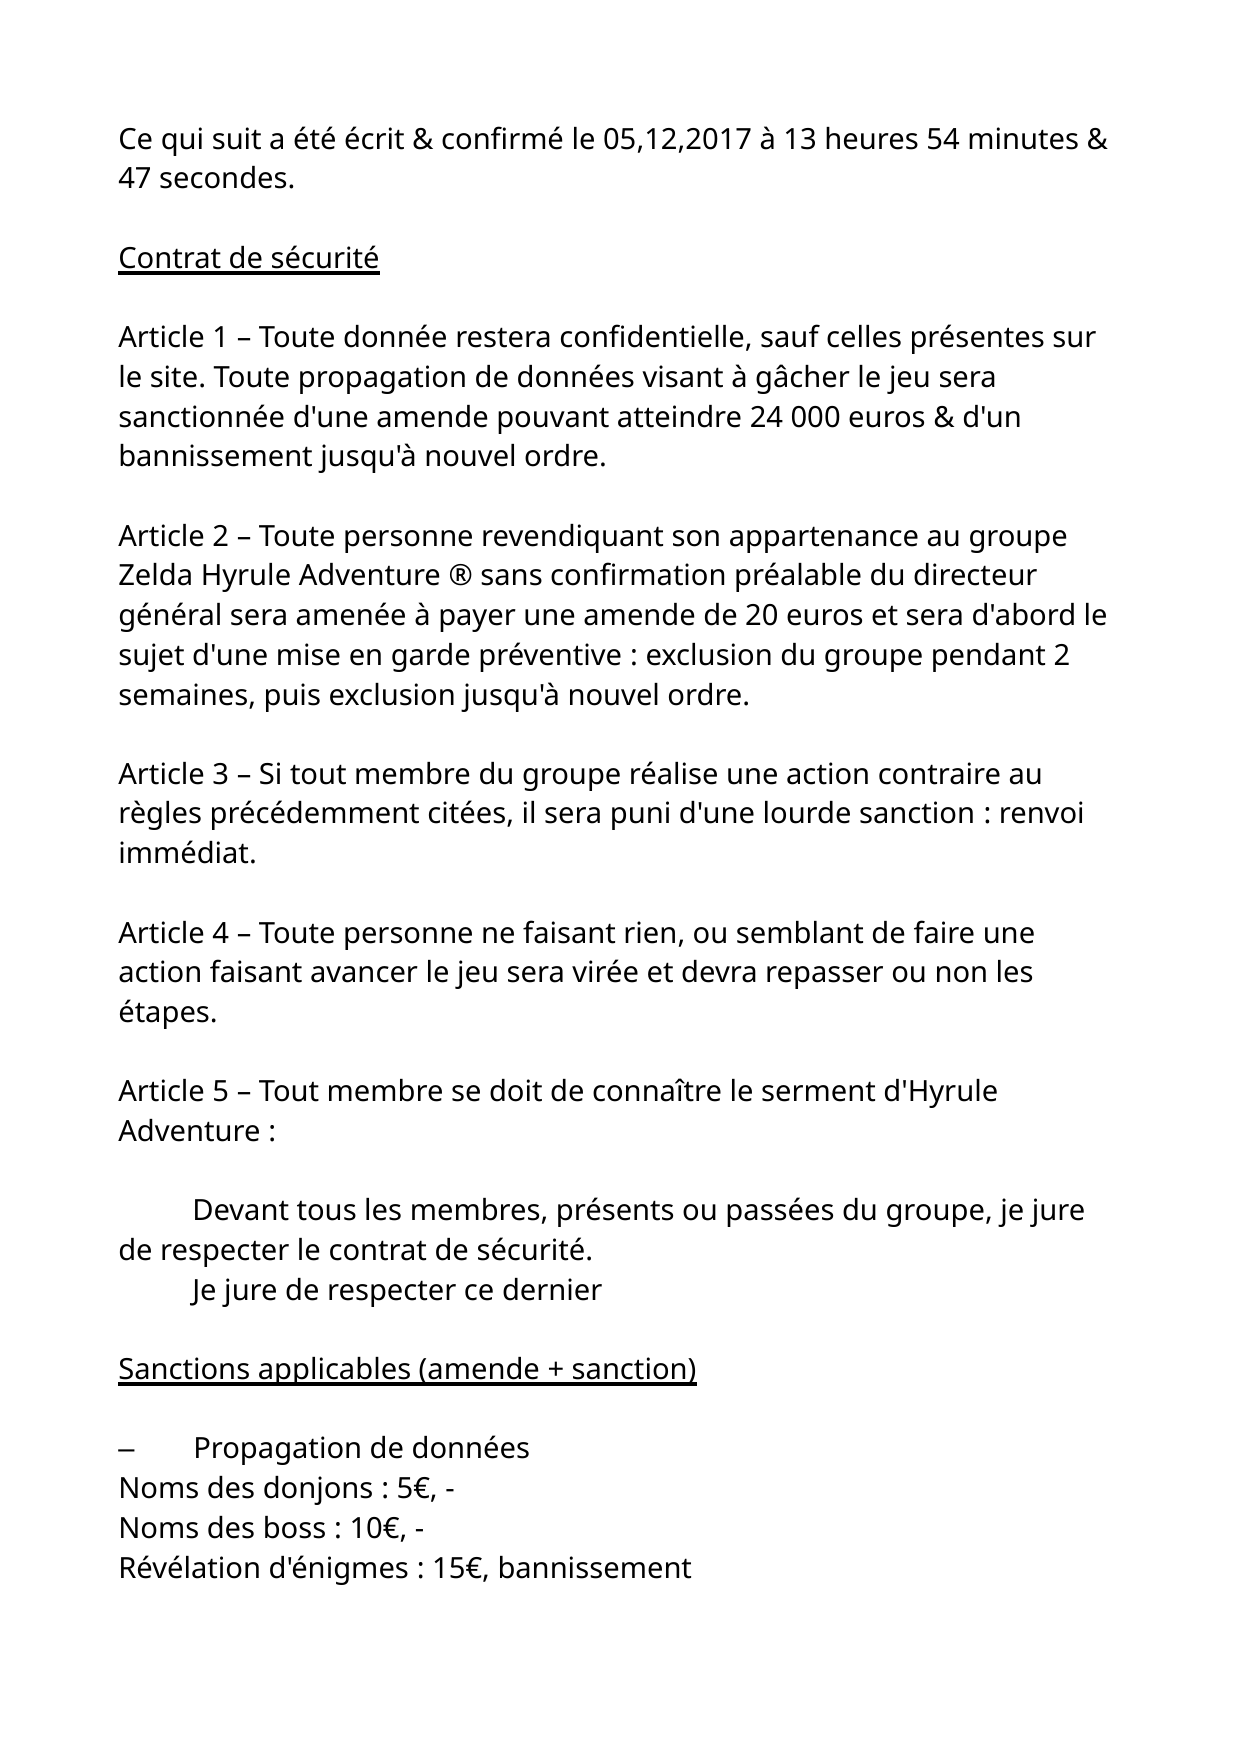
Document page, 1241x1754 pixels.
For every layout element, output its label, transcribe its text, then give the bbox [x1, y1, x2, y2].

text Article 1 – Toute donnée restera confidentielle, sauf celles présentes sur le site. Toute propagation de données visant à gâcher le jeu sera sanctionnée d'une amende pouvant atteindre 24 000 euros & d'un bannissement jusqu'à nouvel ordre. [118, 317, 1122, 475]
text Je jure de respecter ce dernier [118, 1269, 1116, 1309]
text Article 2 – Toute personne revendiquant son appartenance au groupe Zelda Hyrule Adventure ® sans confirmation préalable du directeur général sera amenée à payer une amende de 20 euros et sera d'abord le sujet d'une mise en garde préventive : exclusion du groupe pendant 2 semaines, puis exclusion jusqu'à nouvel ordre. [118, 515, 1116, 713]
text Noms des boss : 10€, - [118, 1507, 1116, 1547]
text Contrat de sécurité [118, 237, 1122, 277]
list Propagation de données [118, 1428, 1116, 1467]
text Noms des donjons : 5€, - [118, 1467, 1116, 1507]
text Article 4 – Toute personne ne faisant rien, ou semblant de faire une action faisant avancer le jeu sera virée et devra repasser ou non les étapes. [118, 912, 1116, 1031]
text Sanctions applicables (amende + sanction) [118, 1348, 1116, 1388]
text Ce qui suit a été écrit & confirmé le 05,12,2017 à 13 heures 54 minutes & 47 secondes. [118, 118, 1122, 197]
text Révélation d'énigmes : 15€, bannissement [118, 1547, 1116, 1587]
text Article 3 – Si tout membre du groupe réalise une action contraire au règles précédemment citées, il sera puni d'une lourde sanction : renvoi immédiat. [118, 753, 1116, 872]
text Devant tous les membres, présents ou passées du groupe, je jure de respecter le contrat de sécurité. [118, 1190, 1116, 1269]
text Article 5 – Tout membre se doit de connaître le serment d'Hyrule Adventure : [118, 1071, 1116, 1150]
